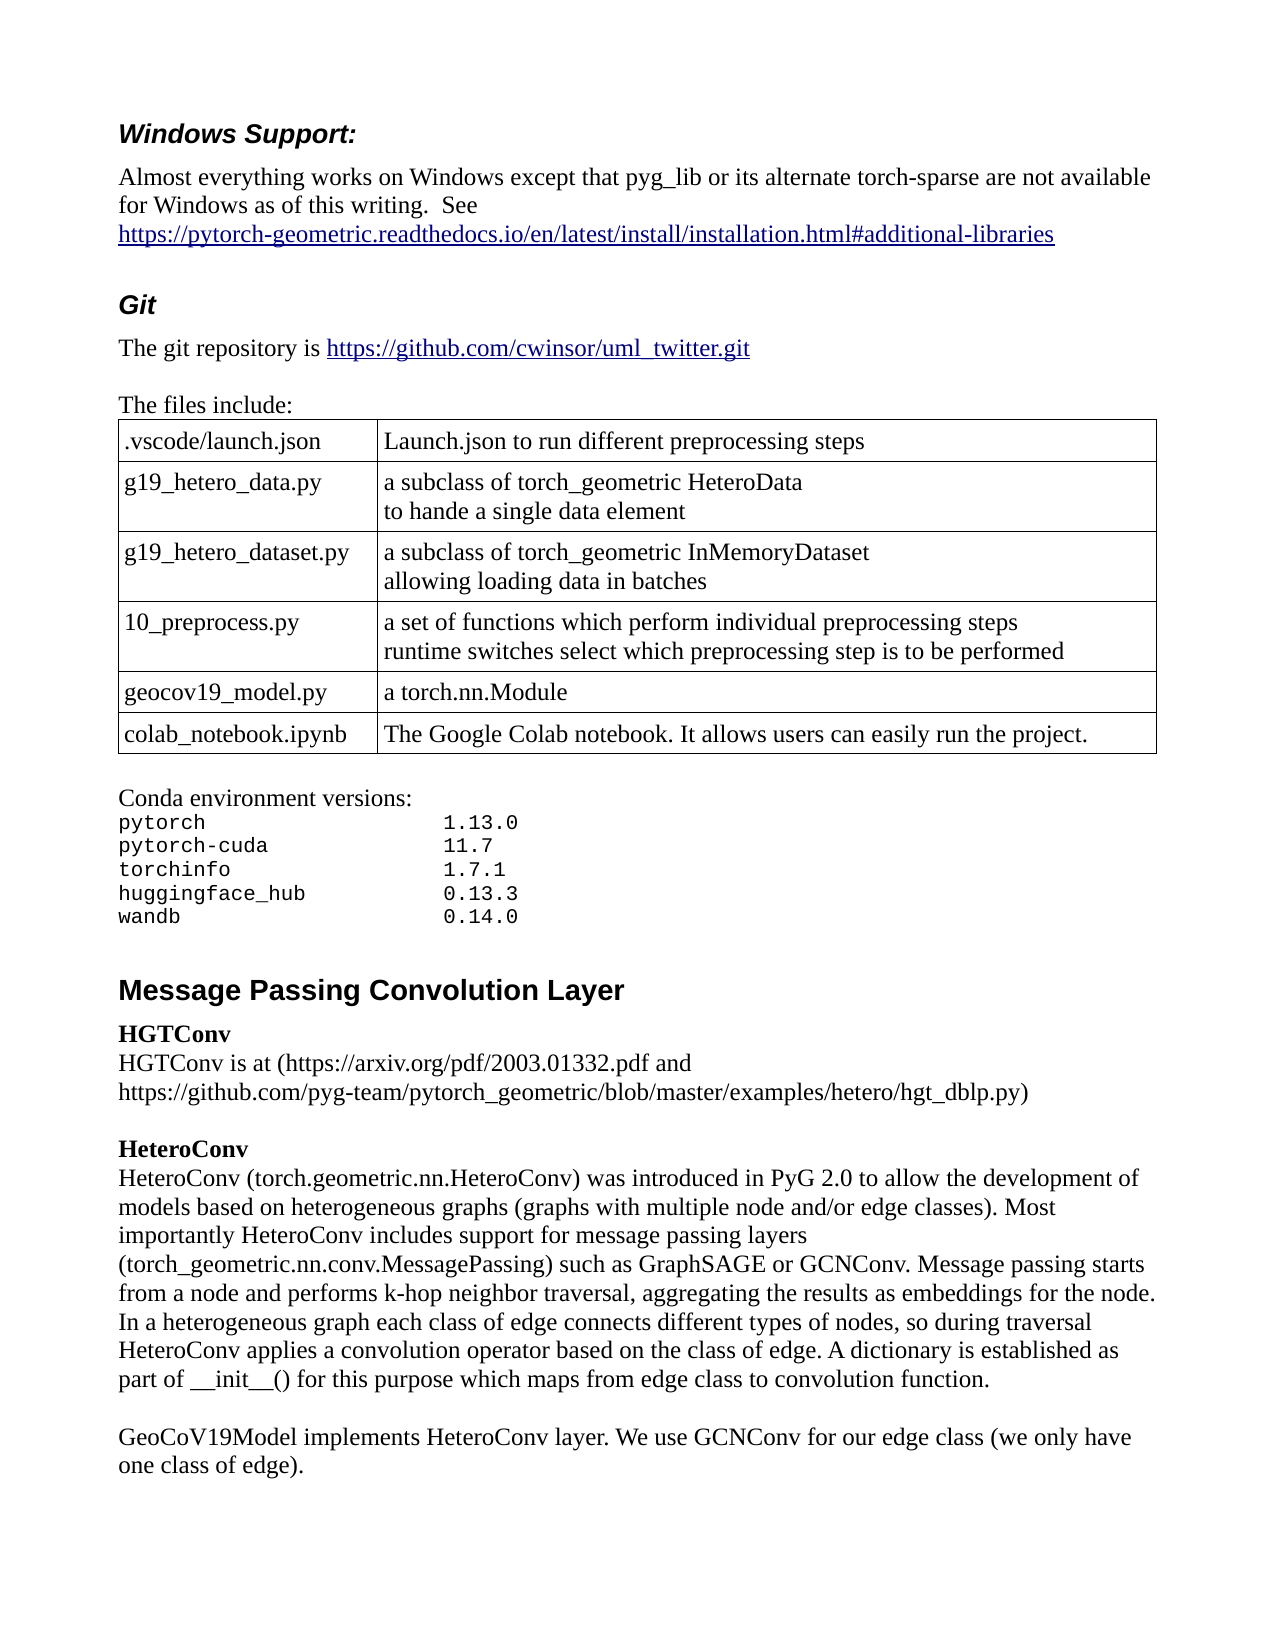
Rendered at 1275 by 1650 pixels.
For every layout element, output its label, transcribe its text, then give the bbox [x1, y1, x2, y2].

text The files include: [118, 391, 1157, 419]
table_cell g19_hetero_data.py [119, 462, 377, 531]
text torchinfo 1.7.1 [118, 859, 1157, 883]
table_cell colab_notebook.ipynb [119, 713, 377, 753]
text huggingface_hub 0.13.3 [118, 883, 1157, 906]
table_header .vscode/launch.json [119, 420, 377, 461]
text pytorch 1.13.0 [118, 812, 1157, 835]
text HGTConv [118, 1019, 1157, 1048]
text The git repository is https://github.com/cwinsor/uml_twitter.git [118, 333, 1157, 362]
table_cell a subclass of torch_geometric InMemoryDataset allowing loading data in batches [378, 532, 1156, 601]
table_cell 10_preprocess.py [119, 602, 377, 671]
subtitle Windows Support: [118, 118, 1157, 149]
text HeteroConv [118, 1134, 1157, 1163]
text Almost everything works on Windows except that pyg_lib or its alternate torch-sparse are not available for Windows as of this writing. See https://pytorch-geometric.readthedocs.io/en/latest/install/installation.html#additional-libraries [118, 162, 1157, 248]
text pytorch-cuda 11.7 [118, 835, 1157, 859]
text GeoCoV19Model implements HeteroConv layer. We use GCNConv for our edge class (we only have one class of edge). [118, 1422, 1157, 1479]
subtitle Git [118, 289, 1157, 321]
table_cell a set of functions which perform individual preprocessing steps runtime switches select which preprocessing step is to be performed [378, 602, 1156, 671]
text HeteroConv (torch.geometric.nn.HeteroConv) was introduced in PyG 2.0 to allow the development of models based on heterogeneous graphs (graphs with multiple node and/or edge classes). Most importantly HeteroConv includes support for message passing layers (torch_geometric.nn.conv.MessagePassing) such as GraphSAGE or GCNConv. Message passing starts from a node and performs k-hop neighbor traversal, aggregating the results as embeddings for the node. In a heterogeneous graph each class of edge connects different types of nodes, so during traversal HeteroConv applies a convolution operator based on the class of edge. A dictionary is established as part of __init__() for this purpose which maps from edge class to convolution function. [118, 1163, 1157, 1393]
subtitle Message Passing Convolution Layer [118, 973, 1157, 1007]
table_cell The Google Colab notebook. It allows users can easily run the project. [378, 713, 1156, 753]
table_cell a torch.nn.Module [378, 672, 1156, 712]
table_cell g19_hetero_dataset.py [119, 532, 377, 601]
text Conda environment versions: [118, 783, 1157, 812]
table_header Launch.json to run different preprocessing steps [378, 420, 1156, 461]
table_cell a subclass of torch_geometric HeteroData to hande a single data element [378, 462, 1156, 531]
text wandb 0.14.0 [118, 906, 1157, 930]
text HGTConv is at (https://arxiv.org/pdf/2003.01332.pdf and https://github.com/pyg-team/pytorch_geometric/blob/master/examples/hetero/hgt_dblp.py) [118, 1048, 1157, 1106]
table_cell geocov19_model.py [119, 672, 377, 712]
